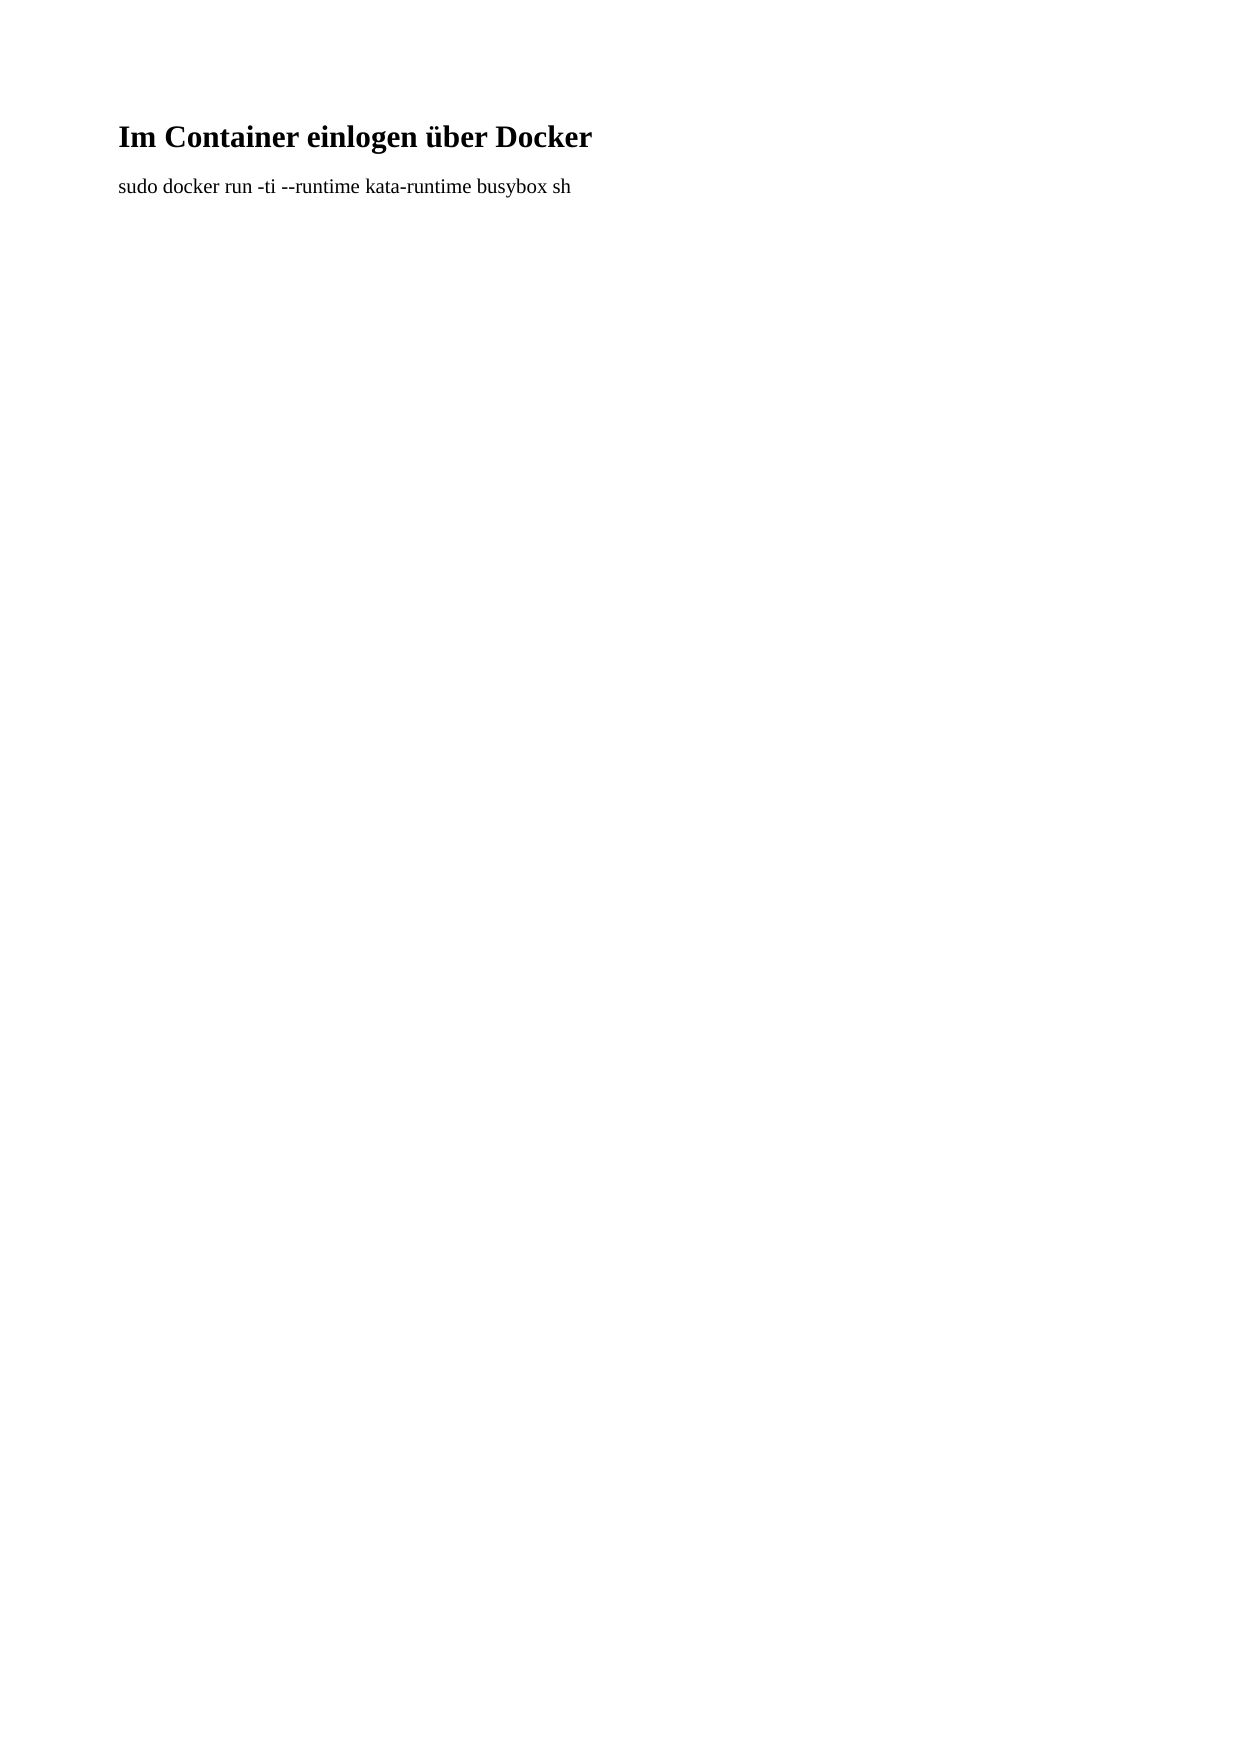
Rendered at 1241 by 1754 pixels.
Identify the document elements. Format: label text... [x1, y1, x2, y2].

text sudo docker run -ti --runtime kata-runtime busybox sh [118, 174, 1122, 198]
text Im Container einlogen über Docker [118, 118, 1122, 154]
